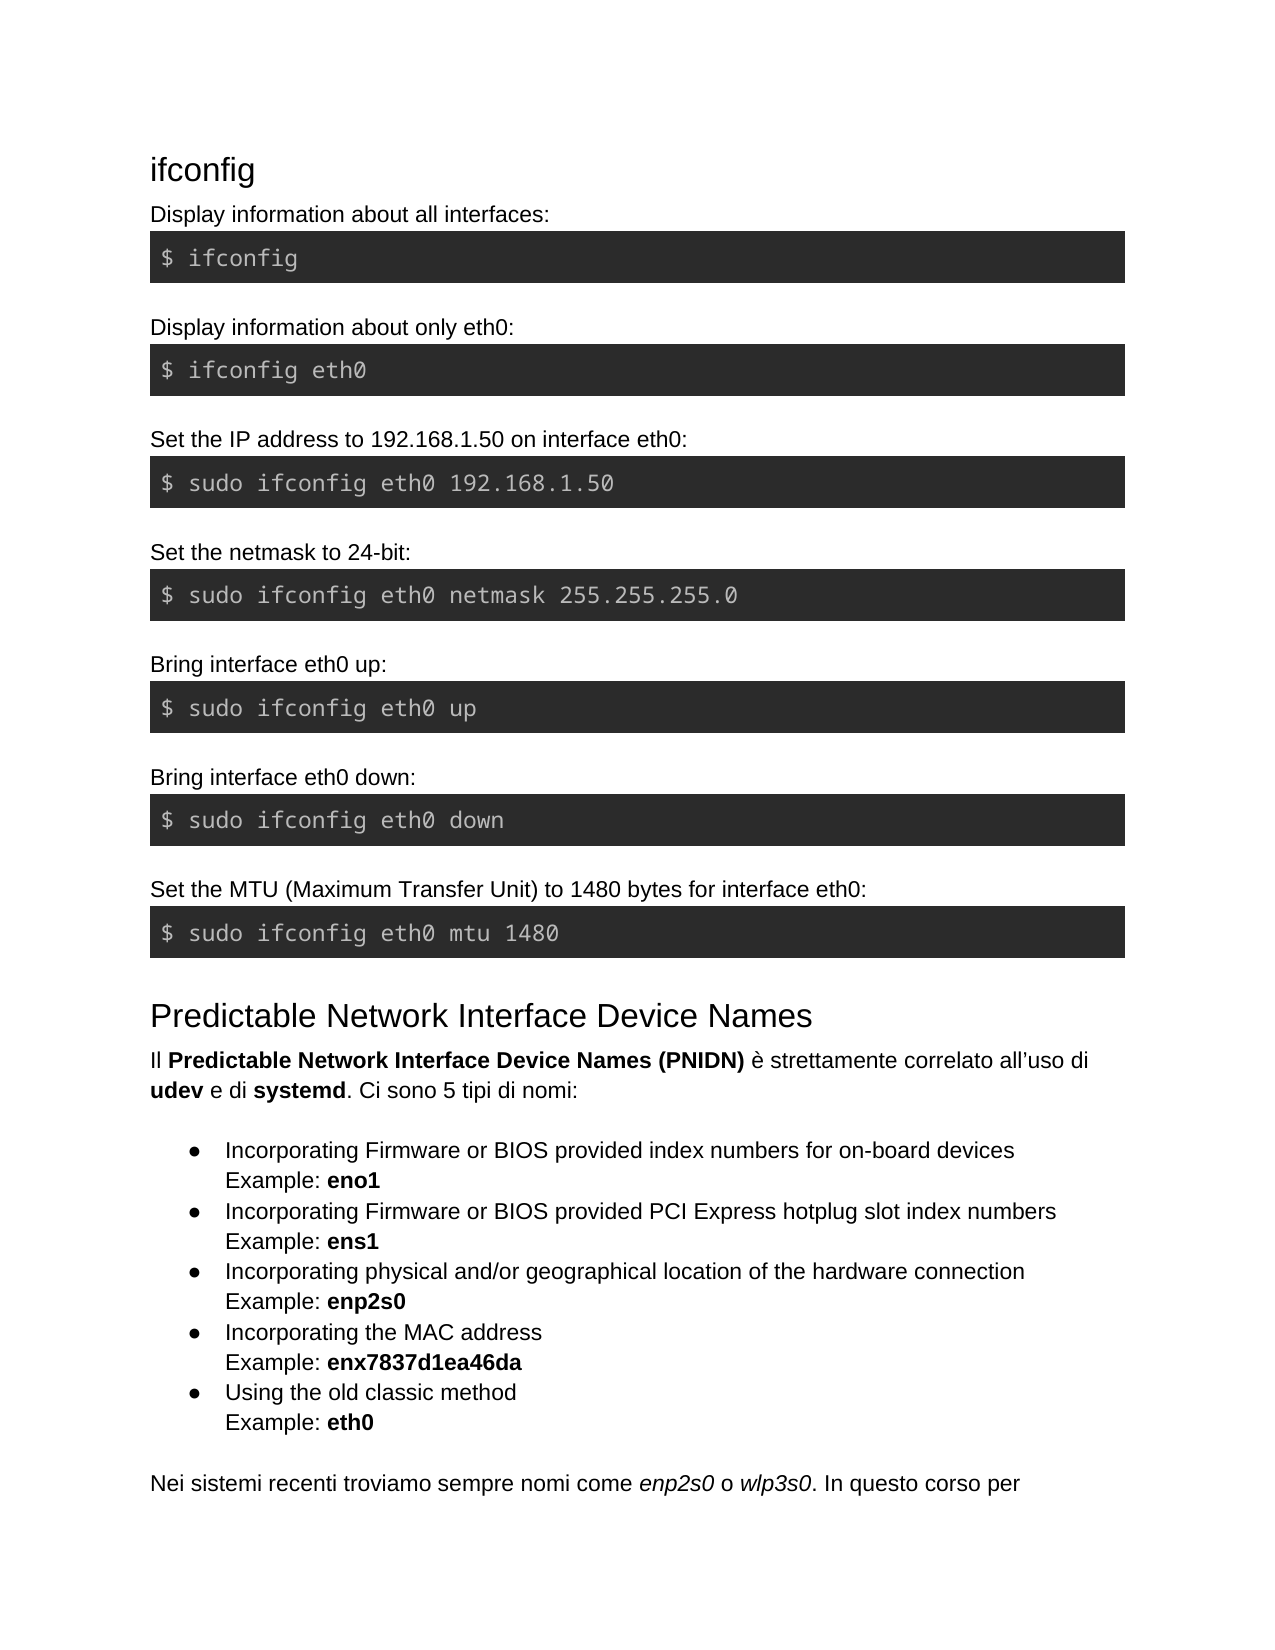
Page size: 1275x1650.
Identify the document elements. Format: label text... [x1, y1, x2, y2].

text Display information about only eth0: [150, 313, 1125, 340]
text Bring interface eth0 up: [150, 651, 1125, 677]
text Bring interface eth0 down: [150, 763, 1125, 790]
list Incorporating physical and/or geographical location of the hardware connection Example: enp2s0 [187, 1258, 1125, 1315]
table_header $ sudo ifconfig eth0 down [150, 794, 1125, 846]
table_header $ sudo ifconfig eth0 mtu 1480 [150, 906, 1125, 958]
table_header $ sudo ifconfig eth0 192.168.1.50 [150, 456, 1125, 508]
table_header $ ifconfig eth0 [150, 344, 1125, 396]
subtitle ifconfig [150, 150, 1125, 188]
list Using the old classic method Example: eth0 [187, 1379, 1125, 1436]
table_header $ sudo ifconfig eth0 up [150, 681, 1125, 733]
text Set the IP address to 192.168.1.50 on interface eth0: [150, 426, 1125, 452]
text Set the netmask to 24-bit: [150, 538, 1125, 565]
text Set the MTU (Maximum Transfer Unit) to 1480 bytes for interface eth0: [150, 876, 1125, 902]
subtitle Predictable Network Interface Device Names [150, 996, 1125, 1034]
text Nei sistemi recenti troviamo sempre nomi come enp2s0 o wlp3s0. In questo corso per [150, 1469, 1125, 1496]
table_header $ sudo ifconfig eth0 netmask 255.255.255.0 [150, 569, 1125, 621]
list Incorporating the MAC address Example: enx7837d1ea46da [187, 1318, 1125, 1375]
list Incorporating Firmware or BIOS provided index numbers for on-board devices Example: eno1 [187, 1137, 1125, 1194]
table_header $ ifconfig [150, 231, 1125, 283]
list Incorporating Firmware or BIOS provided PCI Express hotplug slot index numbers Example: ens1 [187, 1198, 1125, 1254]
text Display information about all interfaces: [150, 201, 1125, 227]
text Il Predictable Network Interface Device Names (PNIDN) è strettamente correlato all’uso di udev e di systemd. Ci sono 5 tipi di nomi: [150, 1047, 1125, 1103]
